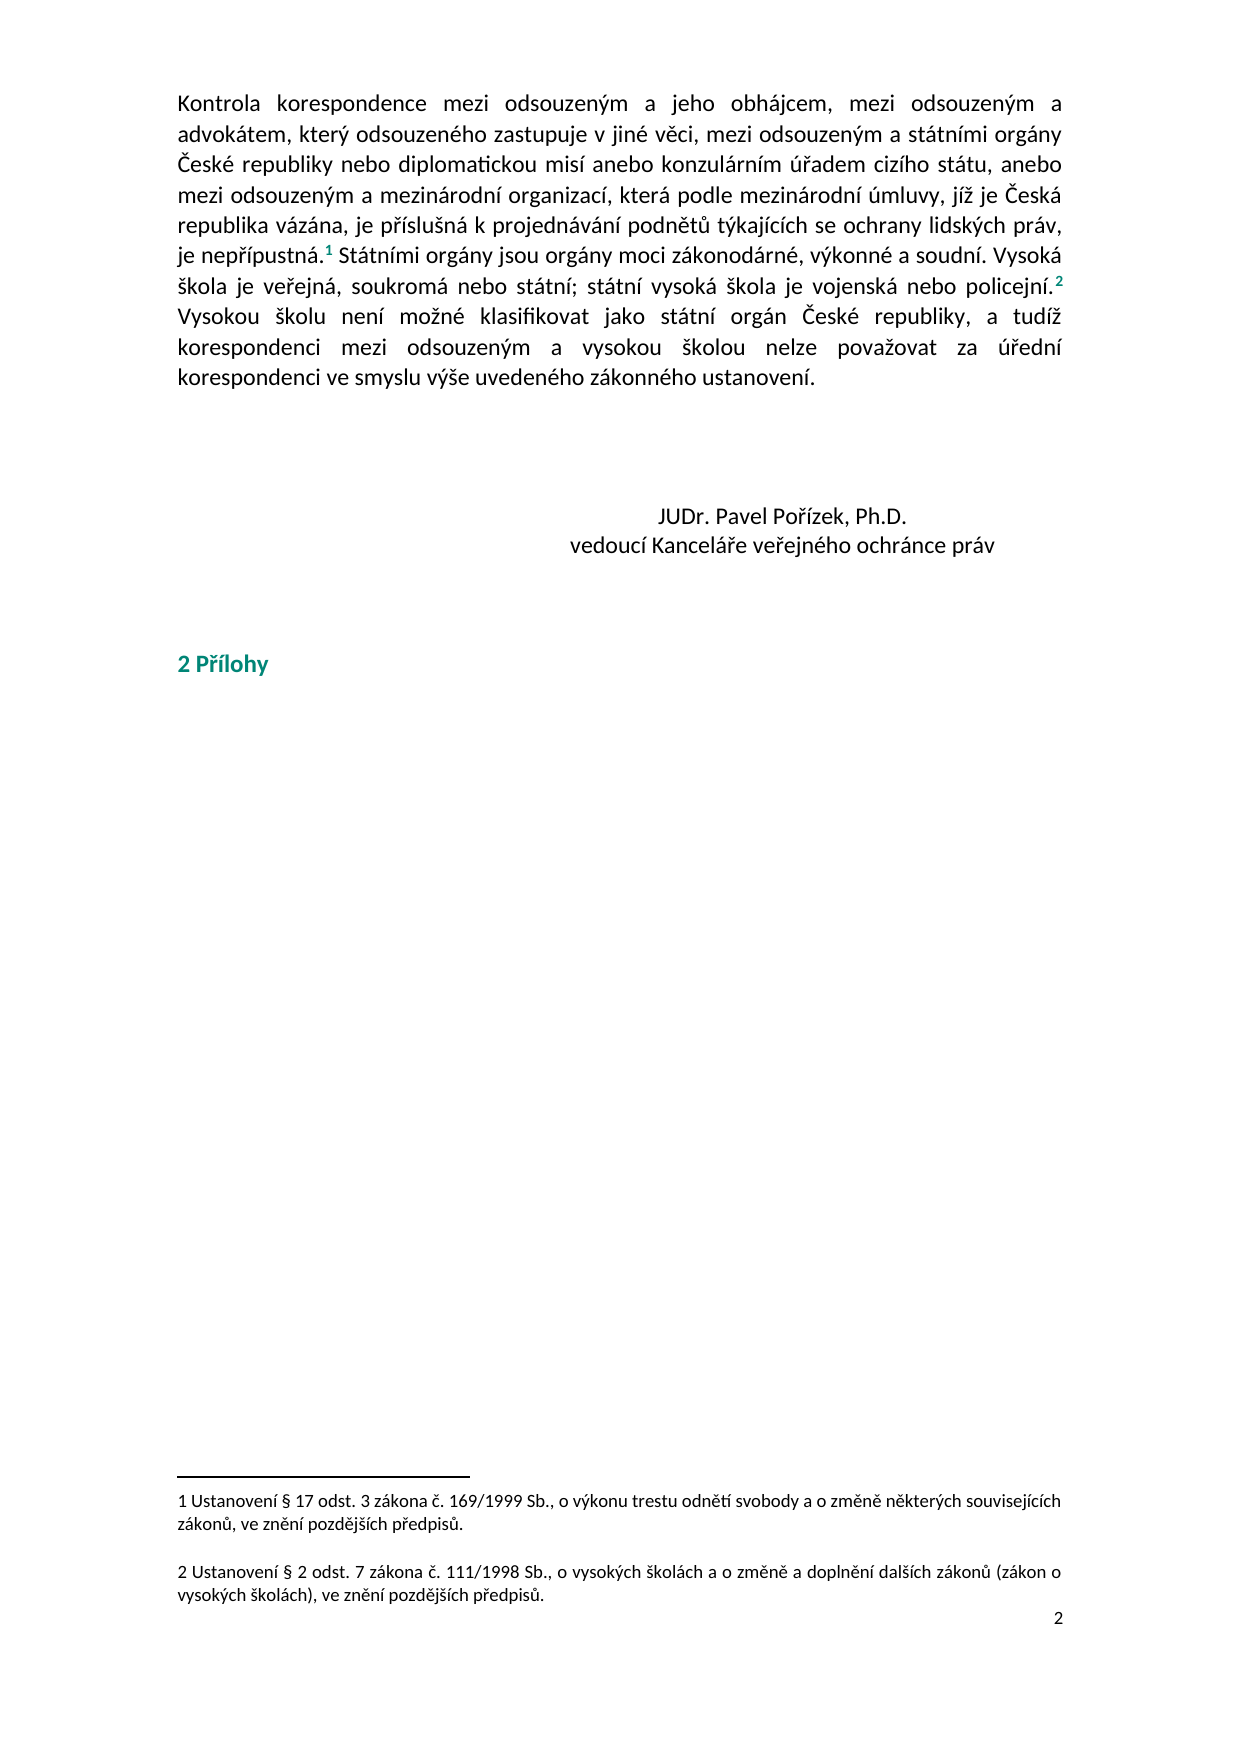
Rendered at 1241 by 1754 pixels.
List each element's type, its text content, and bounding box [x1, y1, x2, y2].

text vedoucí Kanceláře veřejného ochránce práv [502, 531, 1063, 560]
text Ustanovení § 2 odst. 7 zákona č. 111/1998 Sb., o vysokých školách a o změně a doplnění dalších zákonů (zákon o vysokých školách), ve znění pozdějších předpisů. [177, 1560, 1063, 1606]
text Ustanovení § 17 odst. 3 zákona č. 169/1999 Sb., o výkonu trestu odnětí svobody a o změně některých souvisejících zákonů, ve znění pozdějších předpisů. [177, 1489, 1063, 1535]
text Kontrola korespondence mezi odsouzeným a jeho obhájcem, mezi odsouzeným a advokátem, který odsouzeného zastupuje v jiné věci, mezi odsouzeným a státními orgány České republiky nebo diplomatickou misí anebo konzulárním úřadem cizího státu, anebo mezi odsouzeným a mezinárodní organizací, která podle mezinárodní úmluvy, jíž je Česká republika vázána, je příslušná k projednávání podnětů týkajících se ochrany lidských práv, je nepřípustná. Státními orgány jsou orgány moci zákonodárné, výkonné a soudní. Vysoká škola je veřejná, soukromá nebo státní; státní vysoká škola je vojenská nebo policejní. Vysokou školu není možné klasifikovat jako státní orgán České republiky, a tudíž korespondenci mezi odsouzeným a vysokou školou nelze považovat za úřední korespondenci ve smyslu výše uvedeného zákonného ustanovení. [177, 88, 1063, 392]
text 2 Přílohy [177, 648, 1063, 678]
text JUDr. Pavel Pořízek, Ph.D. [502, 501, 1063, 531]
